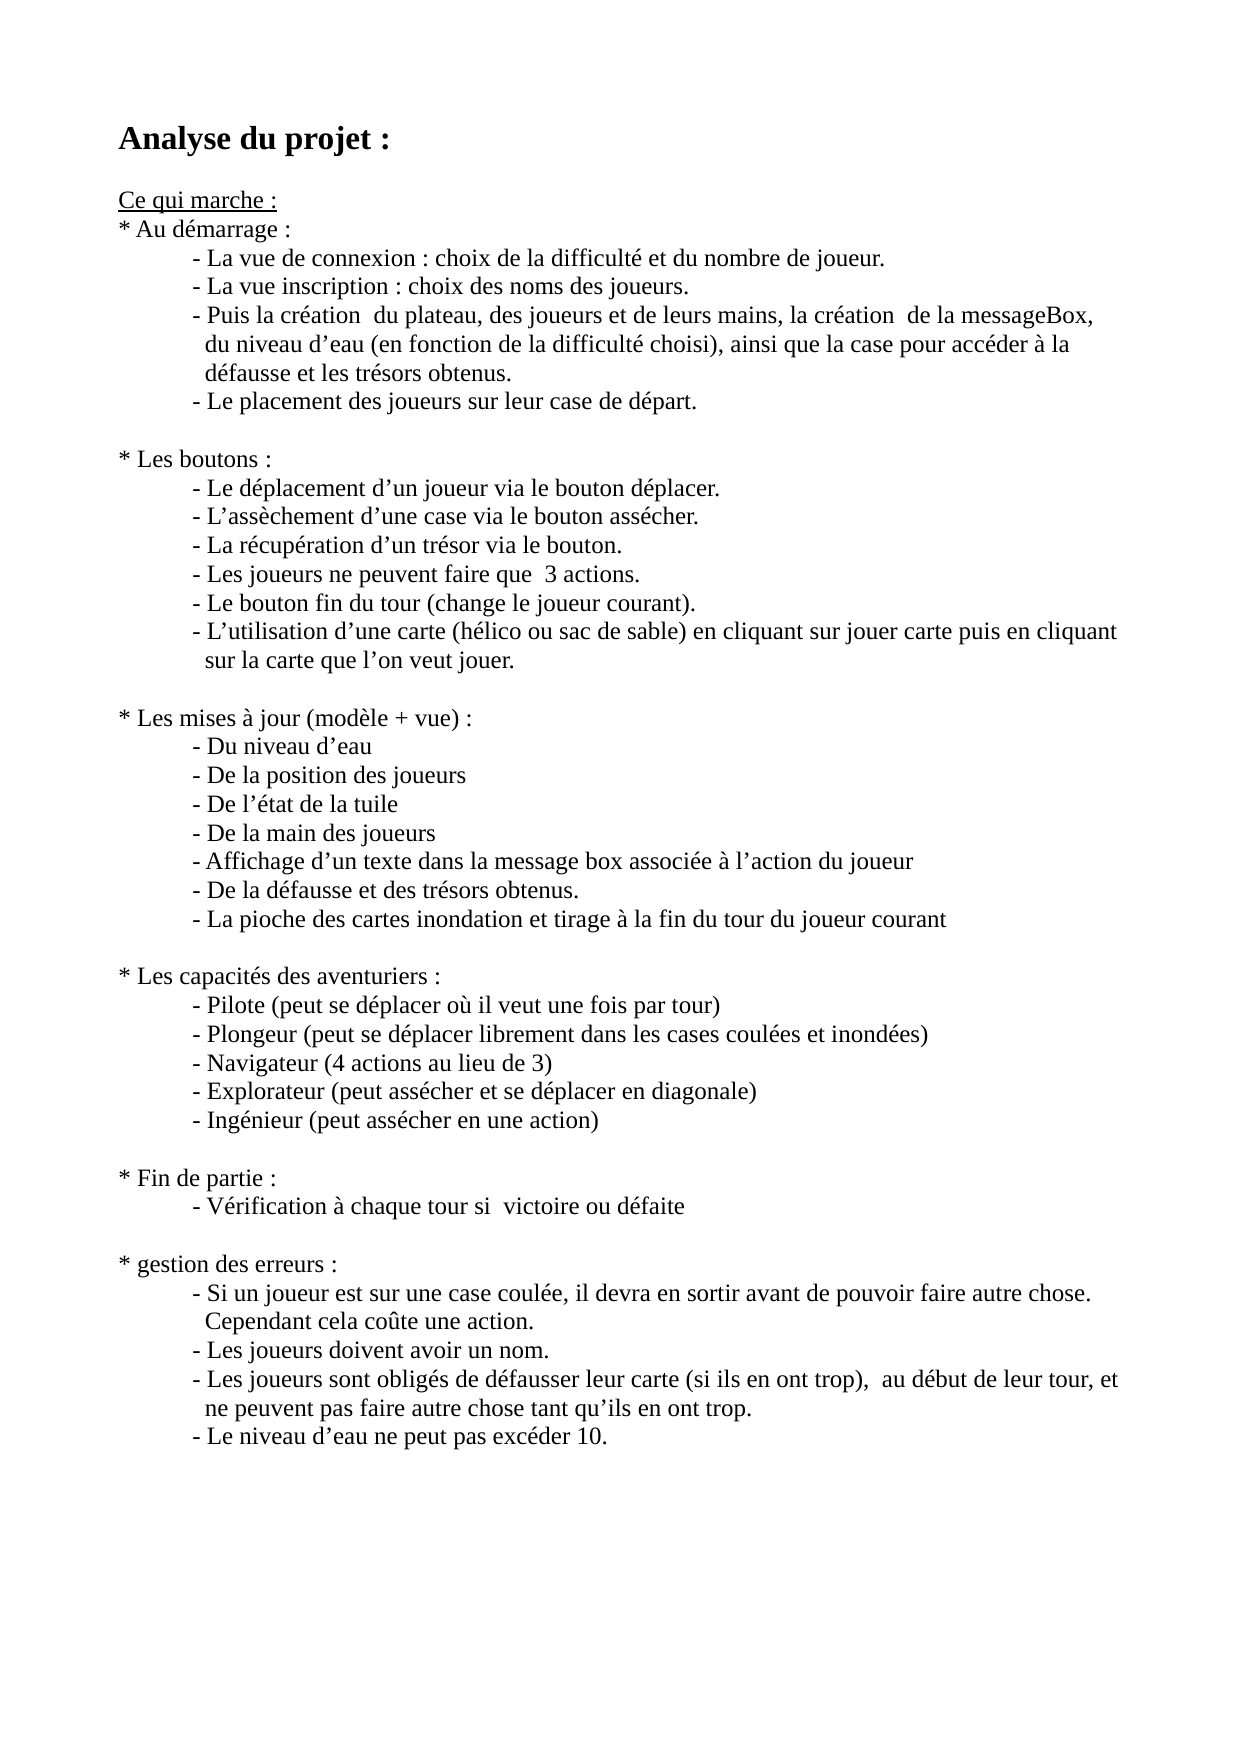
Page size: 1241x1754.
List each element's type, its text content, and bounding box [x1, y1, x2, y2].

text - Puis la création du plateau, des joueurs et de leurs mains, la création de la messageBox, du niveau d’eau (en fonction de la difficulté choisi), ainsi que la case pour accéder à la défausse et les trésors obtenus. [118, 300, 1122, 386]
text - Explorateur (peut assécher et se déplacer en diagonale) [118, 1076, 1122, 1105]
text - La récupération d’un trésor via le bouton. [118, 530, 1122, 559]
text - Les joueurs ne peuvent faire que 3 actions. [118, 559, 1122, 588]
text - Ingénieur (peut assécher en une action) [118, 1105, 1122, 1134]
text - Les joueurs doivent avoir un nom. [118, 1335, 1122, 1364]
text - La vue inscription : choix des noms des joueurs. [118, 271, 1122, 300]
text - De la défausse et des trésors obtenus. [118, 875, 1122, 904]
text - Le bouton fin du tour (change le joueur courant). [118, 588, 1122, 616]
text - Si un joueur est sur une case coulée, il devra en sortir avant de pouvoir faire autre chose. Cependant cela coûte une action. [118, 1278, 1122, 1335]
text - La pioche des cartes inondation et tirage à la fin du tour du joueur courant [118, 904, 1122, 933]
text - Plongeur (peut se déplacer librement dans les cases coulées et inondées) [118, 1019, 1122, 1048]
text - De la main des joueurs [118, 818, 1122, 846]
text - Le placement des joueurs sur leur case de départ. [118, 386, 1122, 415]
text * Les mises à jour (modèle + vue) : [118, 703, 1122, 731]
text - Pilote (peut se déplacer où il veut une fois par tour) [118, 990, 1122, 1019]
text - Navigateur (4 actions au lieu de 3) [118, 1048, 1122, 1076]
text - Affichage d’un texte dans la message box associée à l’action du joueur [118, 846, 1122, 875]
text - Le déplacement d’un joueur via le bouton déplacer. [118, 473, 1122, 501]
text Ce qui marche : [118, 185, 1122, 214]
text * Les capacités des aventuriers : [118, 961, 1122, 990]
text * Les boutons : [118, 444, 1122, 473]
text - L’utilisation d’une carte (hélico ou sac de sable) en cliquant sur jouer carte puis en cliquant sur la carte que l’on veut jouer. [118, 616, 1122, 674]
text Analyse du projet : [118, 118, 1122, 156]
text - La vue de connexion : choix de la difficulté et du nombre de joueur. [118, 243, 1122, 271]
text - Les joueurs sont obligés de défausser leur carte (si ils en ont trop), au début de leur tour, et ne peuvent pas faire autre chose tant qu’ils en ont trop. [118, 1364, 1122, 1421]
text - Vérification à chaque tour si victoire ou défaite [118, 1191, 1122, 1220]
text - Le niveau d’eau ne peut pas excéder 10. [118, 1421, 1122, 1450]
text - De la position des joueurs [118, 760, 1122, 789]
text * Au démarrage : [118, 214, 1122, 243]
text - De l’état de la tuile [118, 789, 1122, 818]
text - L’assèchement d’une case via le bouton assécher. [118, 501, 1122, 530]
text * Fin de partie : [118, 1163, 1122, 1191]
text - Du niveau d’eau [118, 731, 1122, 760]
text * gestion des erreurs : [118, 1249, 1122, 1278]
